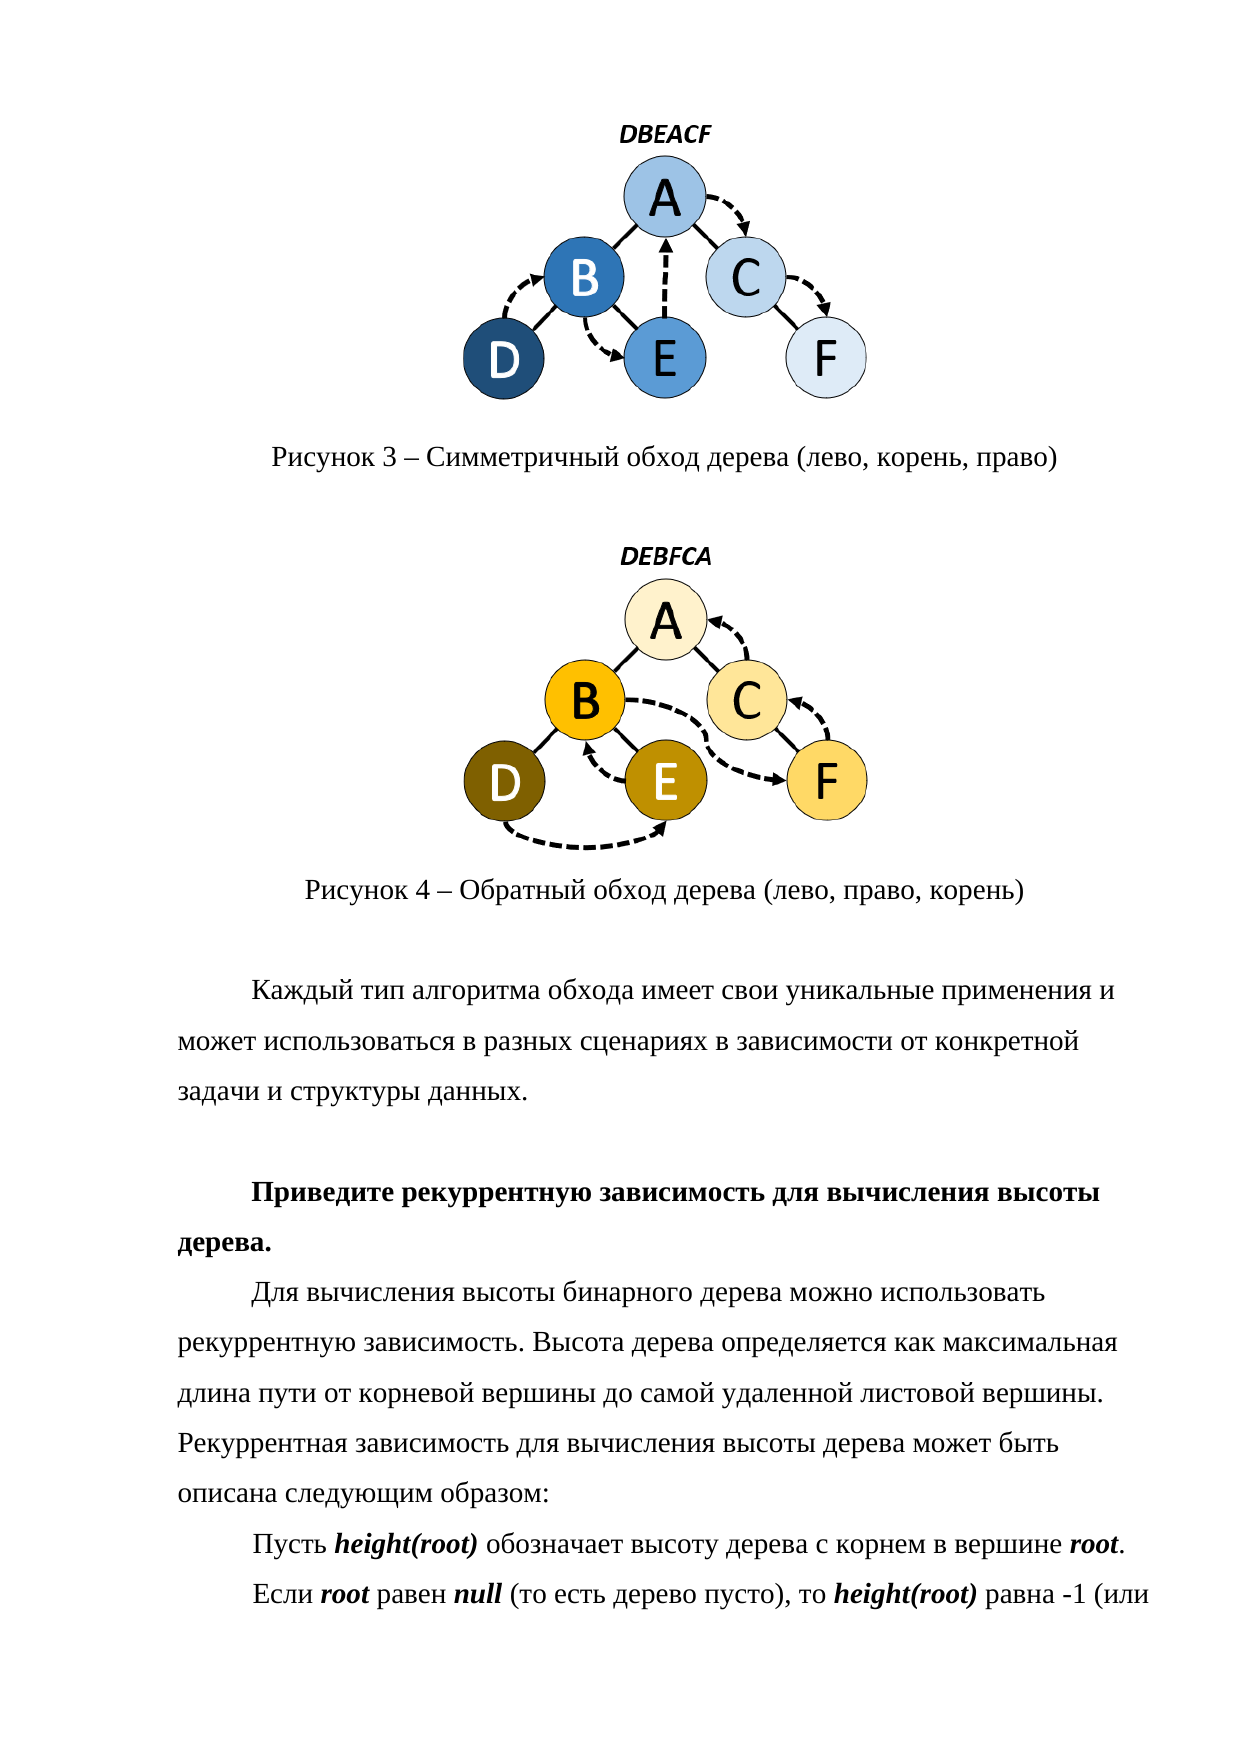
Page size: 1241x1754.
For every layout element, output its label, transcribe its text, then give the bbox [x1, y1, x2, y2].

text Для вычисления высоты бинарного дерева можно использовать рекуррентную зависимость. Высота дерева определяется как максимальная длина пути от корневой вершины до самой удаленной листовой вершины. Рекуррентная зависимость для вычисления высоты дерева может быть описана следующим образом: [177, 1274, 1152, 1509]
text Рисунок 4 – Обратный обход дерева (лево, право, корень) [177, 872, 1152, 905]
picture [428, 539, 901, 855]
text Каждый тип алгоритма обхода имеет свои уникальные применения и может использоваться в разных сценариях в зависимости от конкретной задачи и структуры данных. [177, 972, 1152, 1107]
list Если root равен null (то есть дерево пусто), то height(root) равна -1 (или [252, 1576, 1152, 1610]
list Пусть height(root) обозначает высоту дерева с корнем в вершине root. [252, 1526, 1152, 1559]
picture [428, 118, 901, 423]
text Рисунок 3 – Симметричный обход дерева (лево, корень, право) [177, 439, 1152, 473]
list Приведите рекуррентную зависимость для вычисления высоты дерева. [177, 1174, 1152, 1257]
